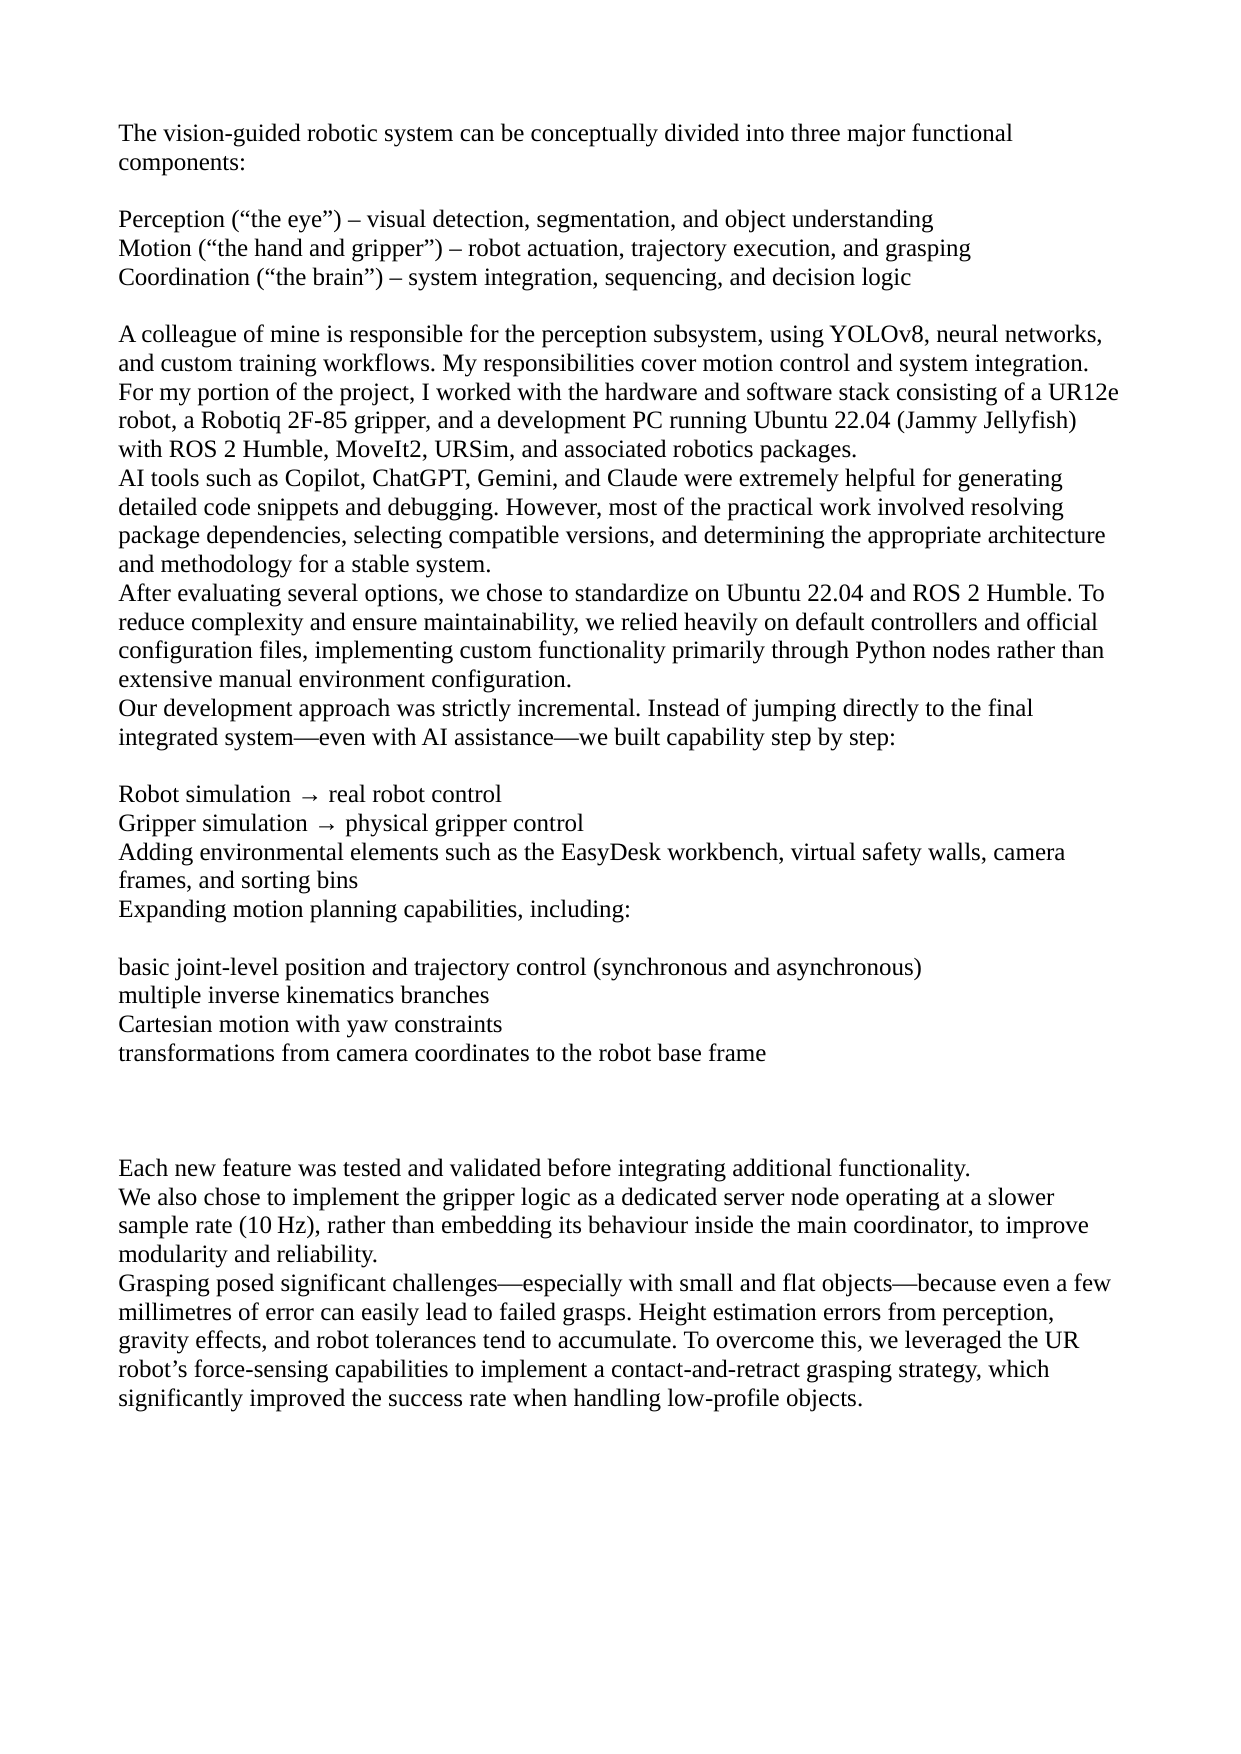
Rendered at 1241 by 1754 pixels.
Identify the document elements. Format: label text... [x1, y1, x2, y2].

text Robot simulation → real robot control [118, 779, 1122, 808]
text Motion (“the hand and gripper”) – robot actuation, trajectory execution, and grasping [118, 233, 1122, 262]
text The vision‑guided robotic system can be conceptually divided into three major functional components: [118, 118, 1122, 176]
text Each new feature was tested and validated before integrating additional functionality. [118, 1153, 1122, 1182]
text Perception (“the eye”) – visual detection, segmentation, and object understanding [118, 204, 1122, 233]
text Coordination (“the brain”) – system integration, sequencing, and decision logic [118, 262, 1122, 291]
text For my portion of the project, I worked with the hardware and software stack consisting of a UR12e robot, a Robotiq 2F‑85 gripper, and a development PC running Ubuntu 22.04 (Jammy Jellyfish) with ROS 2 Humble, MoveIt2, URSim, and associated robotics packages. [118, 377, 1122, 463]
text A colleague of mine is responsible for the perception subsystem, using YOLOv8, neural networks, and custom training workflows. My responsibilities cover motion control and system integration. [118, 319, 1122, 377]
text Our development approach was strictly incremental. Instead of jumping directly to the final integrated system—even with AI assistance—we built capability step by step: [118, 693, 1122, 751]
text Grasping posed significant challenges—especially with small and flat objects—because even a few millimetres of error can easily lead to failed grasps. Height estimation errors from perception, gravity effects, and robot tolerances tend to accumulate. To overcome this, we leveraged the UR robot’s force‑sensing capabilities to implement a contact‑and‑retract grasping strategy, which significantly improved the success rate when handling low‑profile objects. [118, 1268, 1122, 1412]
text After evaluating several options, we chose to standardize on Ubuntu 22.04 and ROS 2 Humble. To reduce complexity and ensure maintainability, we relied heavily on default controllers and official configuration files, implementing custom functionality primarily through Python nodes rather than extensive manual environment configuration. [118, 578, 1122, 693]
text basic joint‑level position and trajectory control (synchronous and asynchronous) [118, 952, 1122, 981]
text Cartesian motion with yaw constraints [118, 1009, 1122, 1038]
text transformations from camera coordinates to the robot base frame [118, 1038, 1122, 1067]
text Expanding motion planning capabilities, including: [118, 894, 1122, 923]
text multiple inverse kinematics branches [118, 981, 1122, 1009]
text We also chose to implement the gripper logic as a dedicated server node operating at a slower sample rate (10 Hz), rather than embedding its behaviour inside the main coordinator, to improve modularity and reliability. [118, 1182, 1122, 1268]
text Gripper simulation → physical gripper control [118, 808, 1122, 837]
text Adding environmental elements such as the EasyDesk workbench, virtual safety walls, camera frames, and sorting bins [118, 837, 1122, 894]
text AI tools such as Copilot, ChatGPT, Gemini, and Claude were extremely helpful for generating detailed code snippets and debugging. However, most of the practical work involved resolving package dependencies, selecting compatible versions, and determining the appropriate architecture and methodology for a stable system. [118, 463, 1122, 578]
